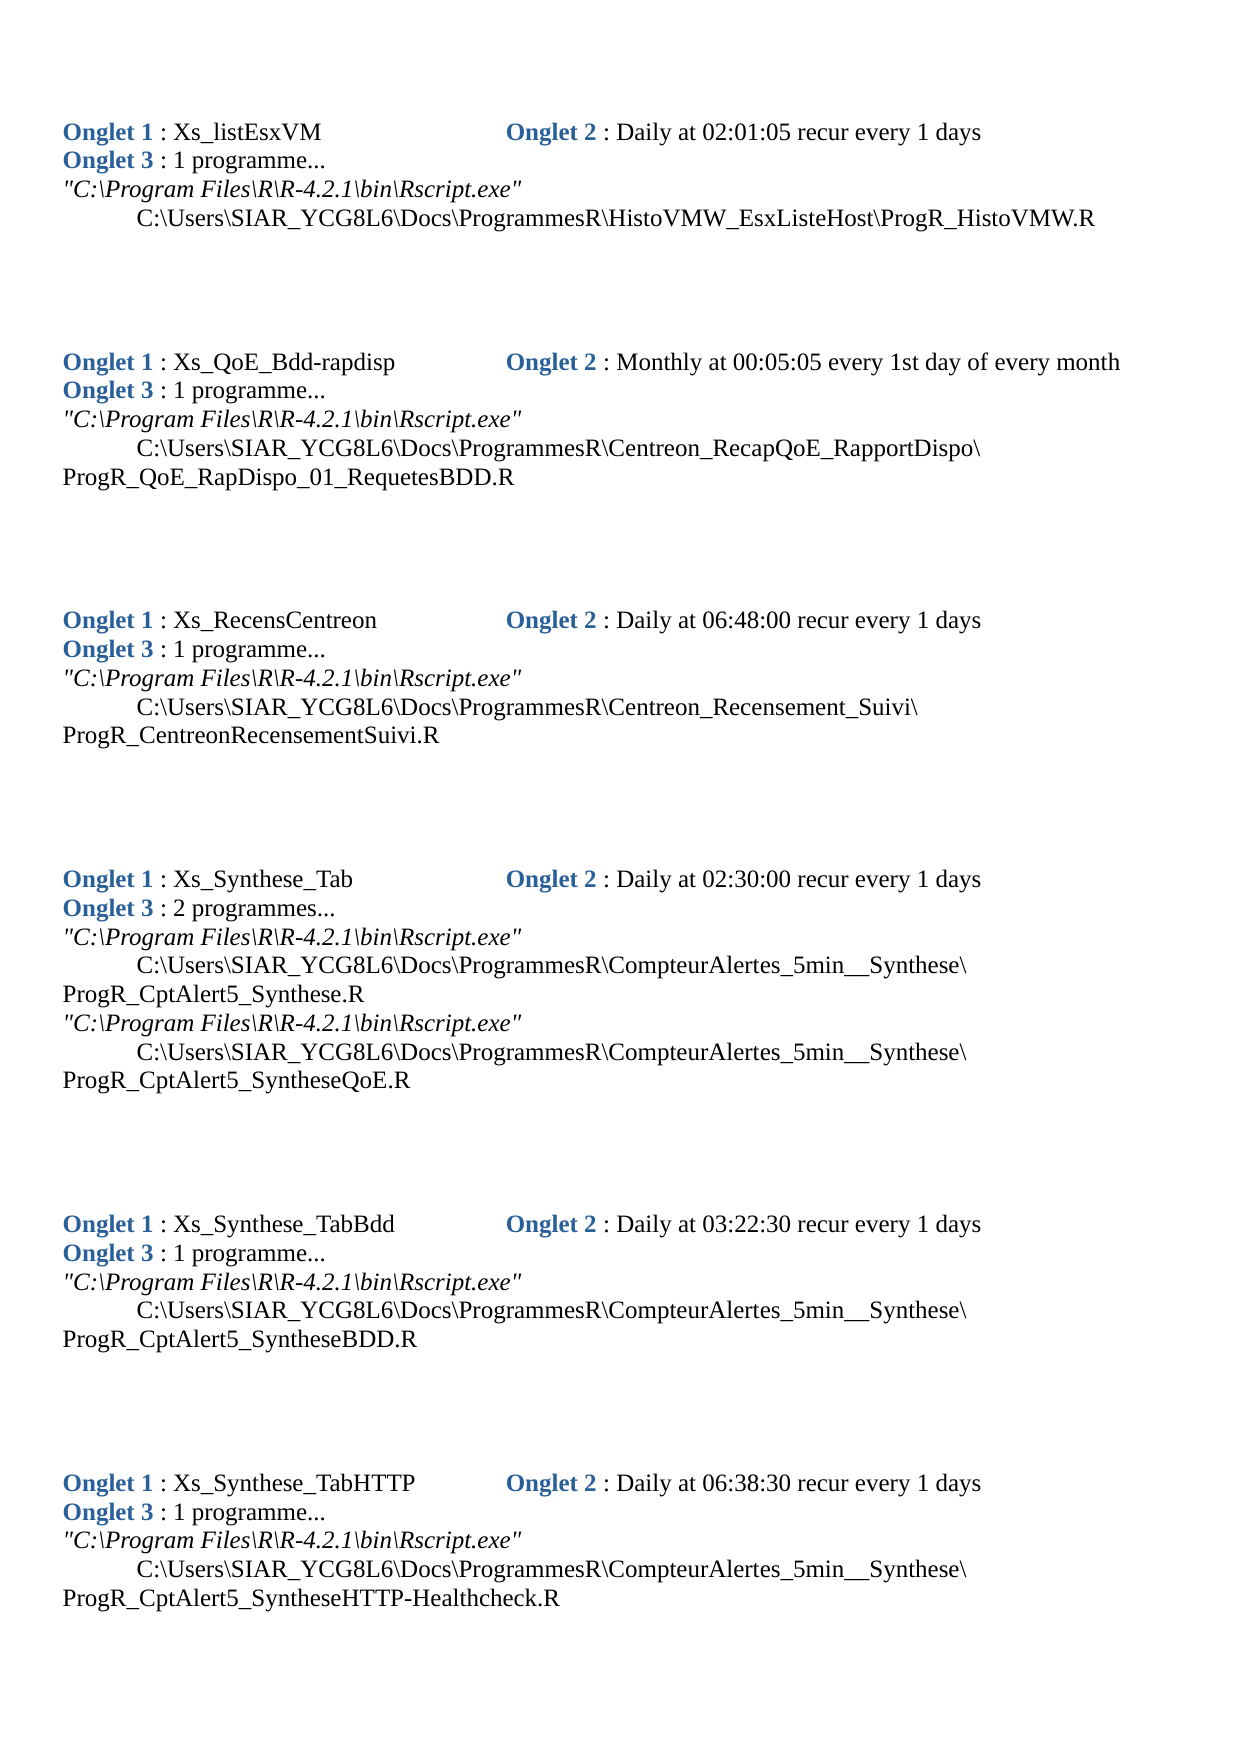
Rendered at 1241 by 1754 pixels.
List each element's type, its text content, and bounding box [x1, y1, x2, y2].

text C:\Users\SIAR_YCG8L6\Docs\ProgrammesR\HistoVMW_EsxListeHost\ProgR_HistoVMW.R [62, 203, 1184, 232]
text C:\Users\SIAR_YCG8L6\Docs\ProgrammesR\Centreon_RecapQoE_RapportDispo\ProgR_QoE_RapDispo_01_RequetesBDD.R [62, 433, 1184, 490]
text "C:\Program Files\R\R-4.2.1\bin\Rscript.exe" [62, 1525, 1184, 1554]
text "C:\Program Files\R\R-4.2.1\bin\Rscript.exe" [62, 404, 1184, 433]
text Onglet 3 : 1 programme... [62, 375, 1184, 404]
text Onglet 1 : Xs_Synthese_Tab Onglet 2 : Daily at 02:30:00 recur every 1 days [62, 864, 1184, 893]
text Onglet 1 : Xs_QoE_Bdd-rapdisp Onglet 2 : Monthly at 00:05:05 every 1st day of every month [62, 347, 1184, 375]
text Onglet 1 : Xs_Synthese_TabBdd Onglet 2 : Daily at 03:22:30 recur every 1 days [62, 1209, 1184, 1238]
text Onglet 1 : Xs_listEsxVM Onglet 2 : Daily at 02:01:05 recur every 1 days [62, 117, 1184, 145]
text Onglet 3 : 1 programme... [62, 1497, 1184, 1525]
text "C:\Program Files\R\R-4.2.1\bin\Rscript.exe" [62, 1267, 1184, 1295]
text Onglet 3 : 2 programmes... [62, 893, 1184, 922]
text C:\Users\SIAR_YCG8L6\Docs\ProgrammesR\Centreon_Recensement_Suivi\ProgR_CentreonRecensementSuivi.R [62, 692, 1184, 749]
text "C:\Program Files\R\R-4.2.1\bin\Rscript.exe" [62, 663, 1184, 692]
text Onglet 3 : 1 programme... [62, 1238, 1184, 1267]
text C:\Users\SIAR_YCG8L6\Docs\ProgrammesR\CompteurAlertes_5min__Synthese\ProgR_CptAlert5_SyntheseQoE.R [62, 1037, 1184, 1094]
text Onglet 1 : Xs_RecensCentreon Onglet 2 : Daily at 06:48:00 recur every 1 days [62, 605, 1184, 634]
text C:\Users\SIAR_YCG8L6\Docs\ProgrammesR\CompteurAlertes_5min__Synthese\ProgR_CptAlert5_Synthese.R [62, 950, 1184, 1008]
text "C:\Program Files\R\R-4.2.1\bin\Rscript.exe" [62, 174, 1184, 203]
text C:\Users\SIAR_YCG8L6\Docs\ProgrammesR\CompteurAlertes_5min__Synthese\ProgR_CptAlert5_SyntheseBDD.R [62, 1295, 1184, 1353]
text "C:\Program Files\R\R-4.2.1\bin\Rscript.exe" [62, 922, 1184, 950]
text "C:\Program Files\R\R-4.2.1\bin\Rscript.exe" [62, 1008, 1184, 1037]
text C:\Users\SIAR_YCG8L6\Docs\ProgrammesR\CompteurAlertes_5min__Synthese\ProgR_CptAlert5_SyntheseHTTP-Healthcheck.R [62, 1554, 1184, 1612]
text Onglet 1 : Xs_Synthese_TabHTTP Onglet 2 : Daily at 06:38:30 recur every 1 days [62, 1468, 1184, 1497]
text Onglet 3 : 1 programme... [62, 145, 1184, 174]
text Onglet 3 : 1 programme... [62, 634, 1184, 663]
